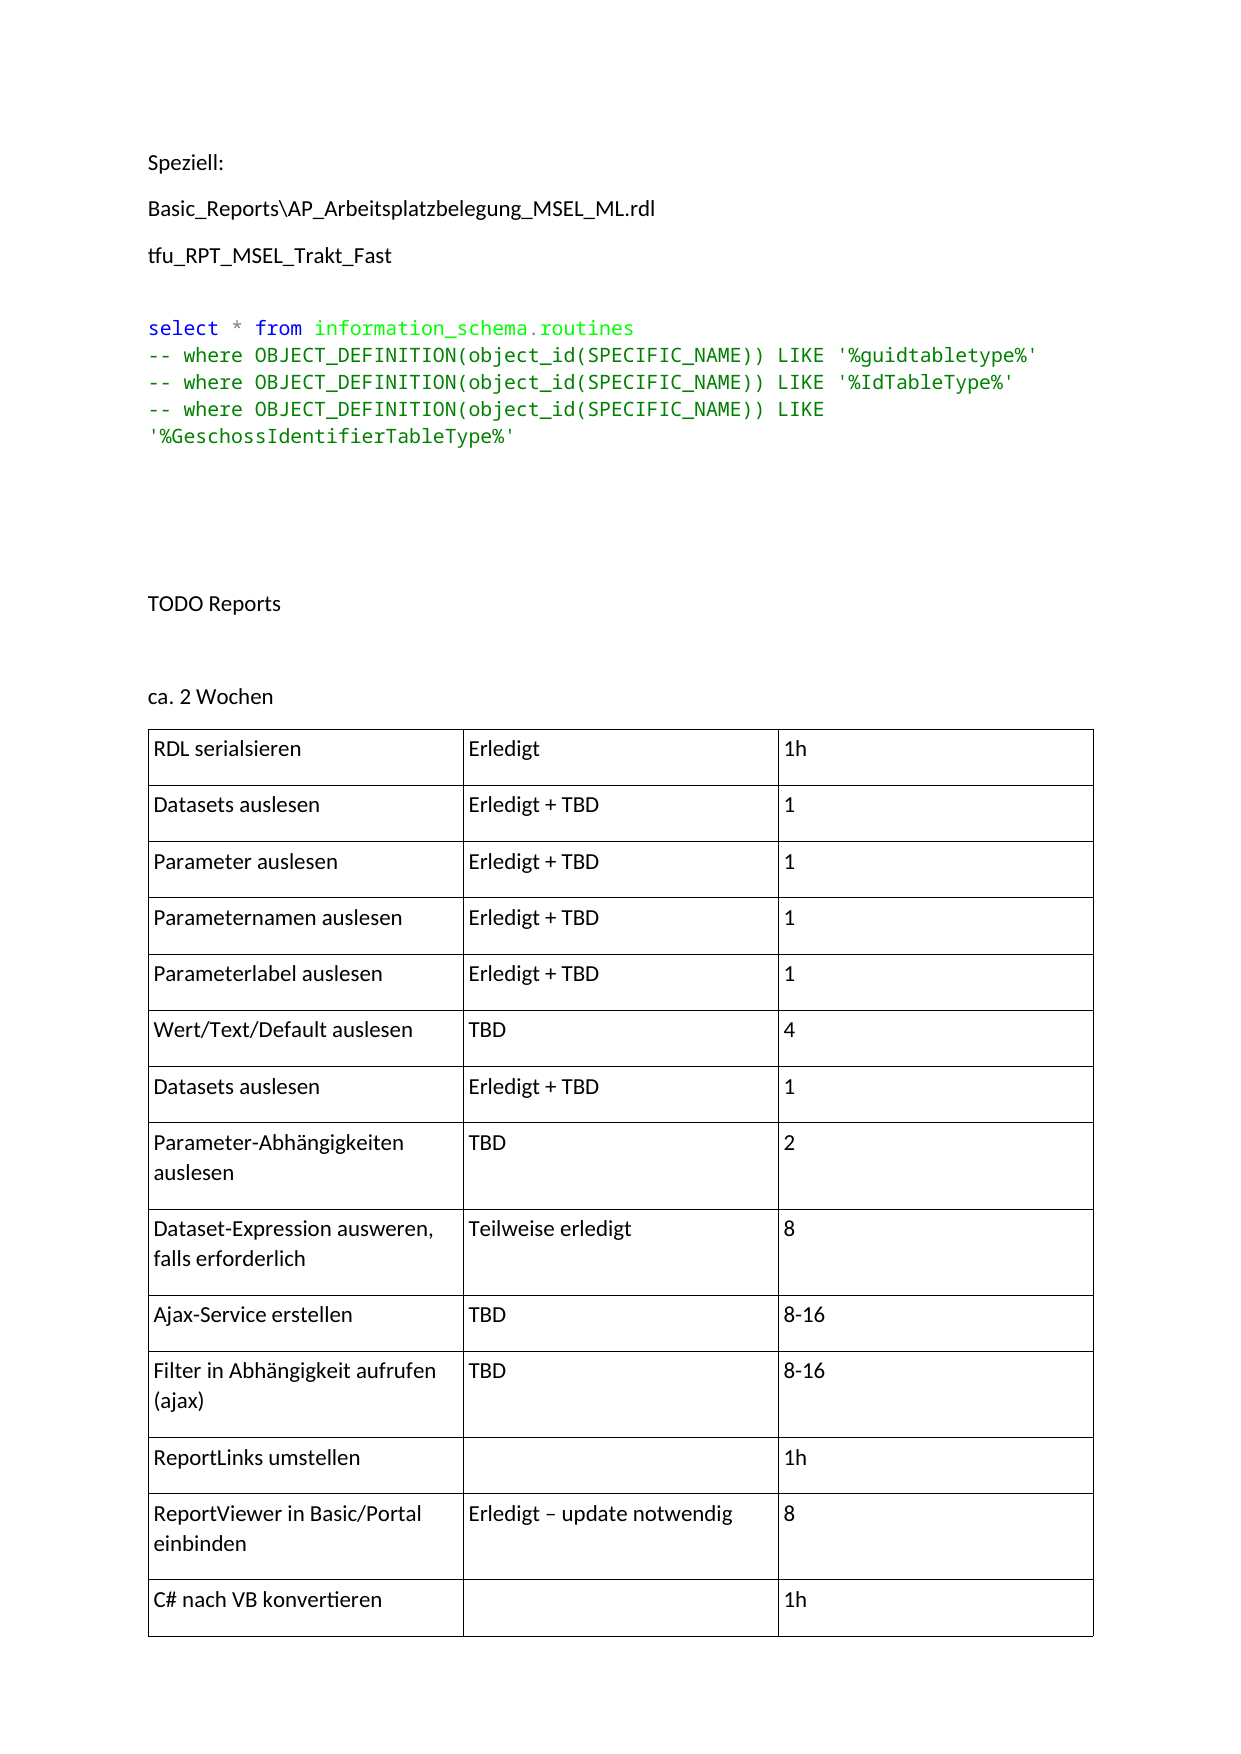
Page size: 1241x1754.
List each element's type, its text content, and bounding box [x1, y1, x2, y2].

table_cell 8 [779, 1494, 1093, 1579]
table_cell 8-16 [779, 1352, 1093, 1437]
table_cell 1 [779, 955, 1093, 1010]
table_cell Parameternamen auslesen [149, 898, 463, 953]
table_cell TBD [464, 1011, 778, 1066]
table_cell Erledigt + TBD [464, 955, 778, 1010]
table_cell Erledigt + TBD [464, 898, 778, 953]
table_cell TBD [464, 1352, 778, 1437]
table_cell Teilweise erledigt [464, 1210, 778, 1294]
table_cell [464, 1438, 778, 1493]
table_cell 2 [779, 1123, 1093, 1208]
table_cell 1 [779, 898, 1093, 953]
table_cell 1h [779, 1580, 1093, 1636]
table_cell Parameter-Abhängigkeiten auslesen [149, 1123, 463, 1208]
table_cell Datasets auslesen [149, 1067, 463, 1122]
table_cell Erledigt – update notwendig [464, 1494, 778, 1579]
text -- where OBJECT_DEFINITION(object_id(SPECIFIC_NAME)) LIKE '%guidtabletype%' [148, 341, 1093, 368]
table_cell Parameterlabel auslesen [149, 955, 463, 1010]
table_cell 1h [779, 1438, 1093, 1493]
table_cell TBD [464, 1123, 778, 1208]
table_cell 4 [779, 1011, 1093, 1066]
text ca. 2 Wochen [148, 682, 1093, 710]
table_cell 1 [779, 842, 1093, 897]
table_header 1h [779, 730, 1093, 785]
table_cell Ajax-Service erstellen [149, 1296, 463, 1351]
table_cell 8 [779, 1210, 1093, 1294]
table_cell C# nach VB konvertieren [149, 1580, 463, 1636]
table_cell Erledigt + TBD [464, 842, 778, 897]
table_cell ReportLinks umstellen [149, 1438, 463, 1493]
text -- where OBJECT_DEFINITION(object_id(SPECIFIC_NAME)) LIKE '%IdTableType%' [148, 368, 1093, 395]
table_cell [464, 1580, 778, 1636]
table_cell Datasets auslesen [149, 786, 463, 841]
table_cell ReportViewer in Basic/Portal einbinden [149, 1494, 463, 1579]
text -- where OBJECT_DEFINITION(object_id(SPECIFIC_NAME)) LIKE '%GeschossIdentifierTableType%' [148, 395, 1093, 449]
text select * from information_schema.routines [148, 314, 1093, 341]
table_cell Filter in Abhängigkeit aufrufen (ajax) [149, 1352, 463, 1437]
text Basic_Reports\AP_Arbeitsplatzbelegung_MSEL_ML.rdl [148, 194, 1093, 222]
table_cell Erledigt + TBD [464, 786, 778, 841]
text tfu_RPT_MSEL_Trakt_Fast [148, 241, 1093, 269]
text TODO Reports [148, 589, 1093, 617]
text Speziell: [148, 148, 1093, 176]
table_cell Dataset-Expression ausweren, falls erforderlich [149, 1210, 463, 1294]
table_cell 1 [779, 1067, 1093, 1122]
table_header Erledigt [464, 730, 778, 785]
table_header RDL serialsieren [149, 730, 463, 785]
table_cell Parameter auslesen [149, 842, 463, 897]
table_cell Wert/Text/Default auslesen [149, 1011, 463, 1066]
table_cell TBD [464, 1296, 778, 1351]
table_cell 8-16 [779, 1296, 1093, 1351]
table_cell 1 [779, 786, 1093, 841]
table_cell Erledigt + TBD [464, 1067, 778, 1122]
